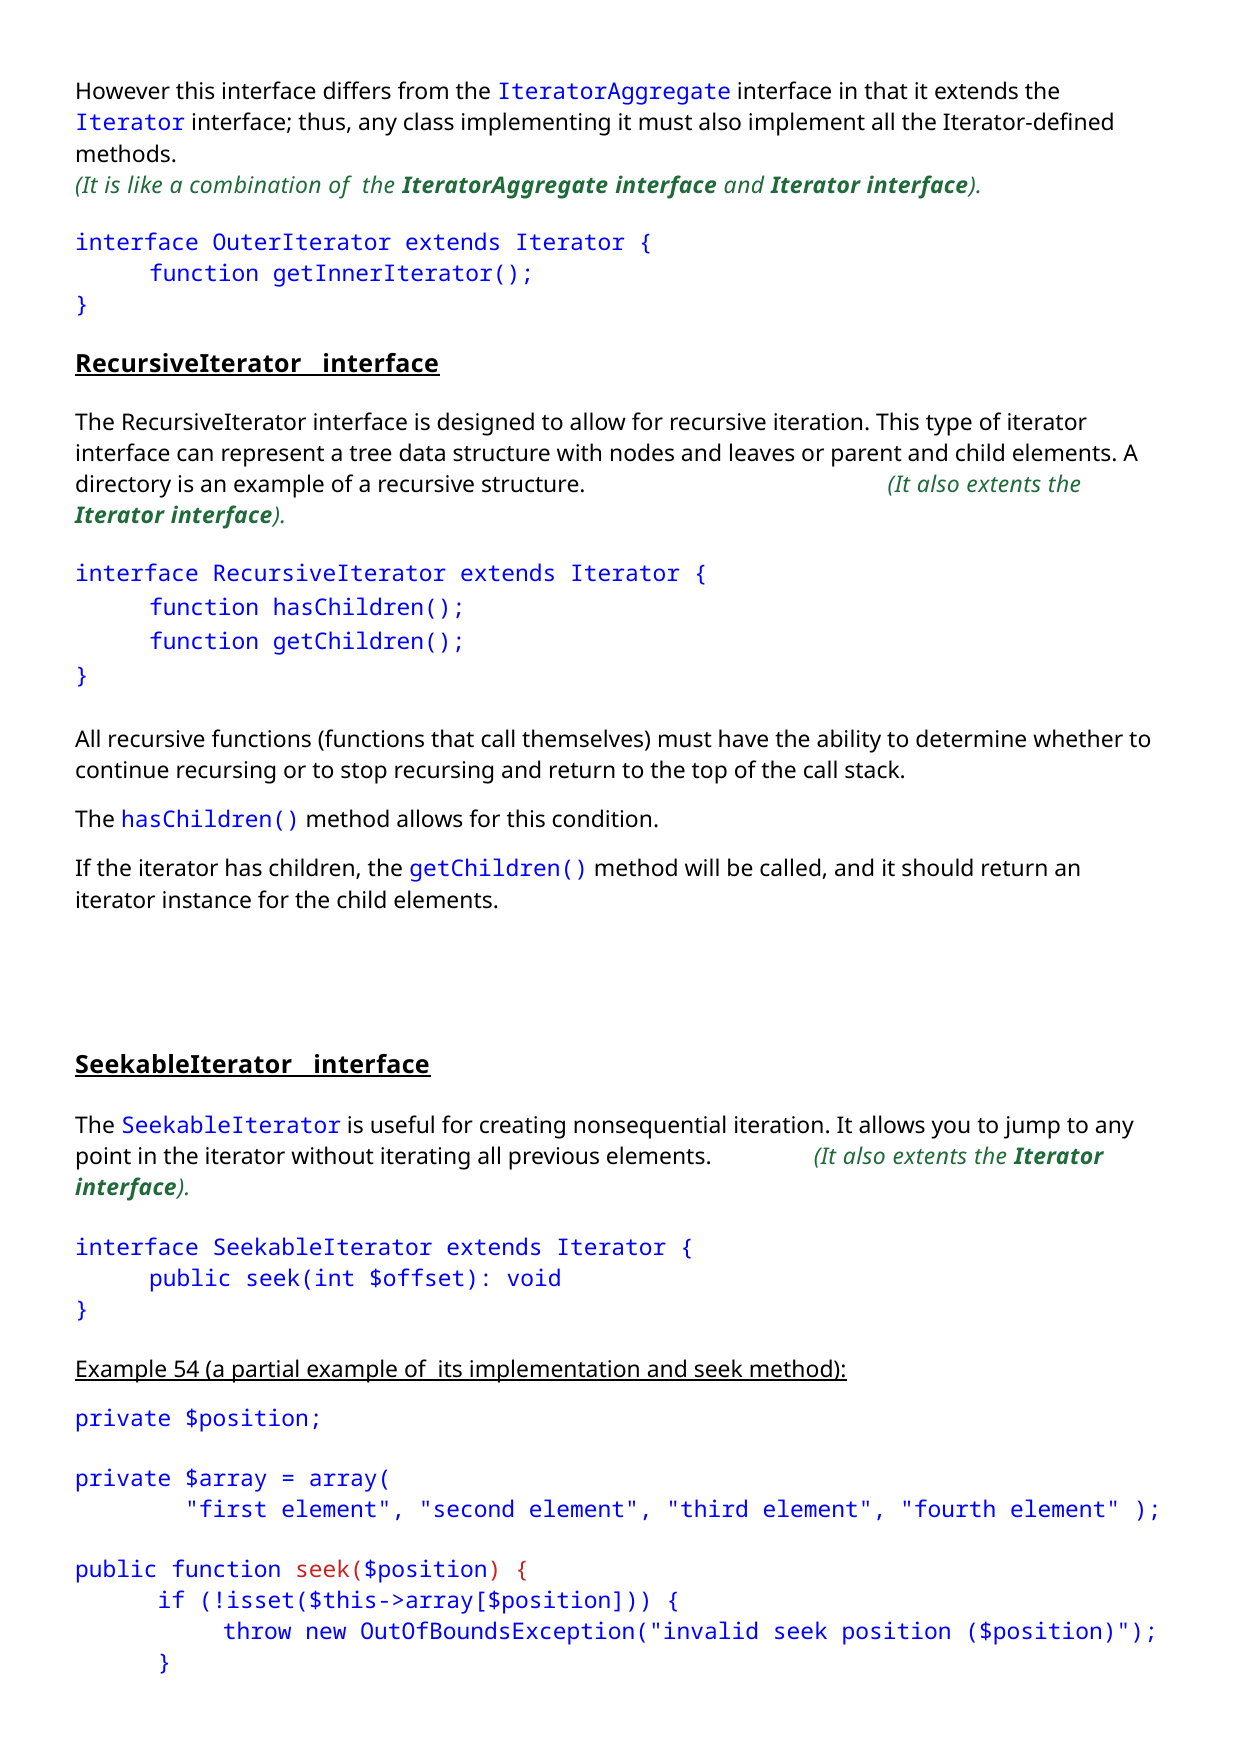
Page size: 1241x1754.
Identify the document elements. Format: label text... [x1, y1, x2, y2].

text The RecursiveIterator interface is designed to allow for recursive iteration. This type of iterator interface can represent a tree data structure with nodes and leaves or parent and child elements. A directory is an example of a recursive structure. (It also extents the Iterator interface). [75, 406, 1166, 531]
text } [75, 659, 1166, 691]
text private $array = array( [75, 1462, 1166, 1493]
text The hasChildren() method allows for this condition. [75, 803, 1166, 834]
text public seek(int $offset): void [75, 1262, 1166, 1293]
text } [75, 288, 1166, 320]
text interface OuterIterator extends Iterator { [75, 226, 1166, 257]
text "first element", "second element", "third element", "fourth element" ); [75, 1493, 1166, 1524]
text (It is like a combination of the IteratorAggregate interface and Iterator interface). [75, 169, 1166, 200]
text throw new OutOfBoundsException("invalid seek position ($position)"); [75, 1615, 1166, 1646]
text The SeekableIterator is useful for creating nonsequential iteration. It allows you to jump to any point in the iterator without iterating all previous elements. (It also extents the Iterator interface). [75, 1109, 1166, 1202]
text Example 54 (a partial example of its implementation and seek method): [75, 1353, 1166, 1384]
text All recursive functions (functions that call themselves) must have the ability to determine whether to continue recursing or to stop recursing and return to the top of the call stack. [75, 723, 1166, 785]
text private $position; [75, 1402, 1166, 1433]
text function getInnerIterator(); [75, 257, 1166, 288]
text } [75, 1646, 1166, 1677]
text RecursiveIterator interface [75, 346, 1166, 380]
text } [75, 1293, 1166, 1324]
text interface SeekableIterator extends Iterator { [75, 1231, 1166, 1262]
text function hasChildren(); [75, 591, 1166, 622]
text If the iterator has children, the getChildren() method will be called, and it should return an iterator instance for the child elements. [75, 852, 1166, 915]
text if (!isset($this->array[$position])) { [75, 1584, 1166, 1615]
text public function seek($position) { [75, 1552, 1166, 1584]
subtitle SeekableIterator interface [75, 1046, 1166, 1080]
text function getChildren(); [75, 625, 1166, 656]
text interface RecursiveIterator extends Iterator { [75, 557, 1166, 588]
text However this interface differs from the IteratorAggregate interface in that it extends the Iterator interface; thus, any class implementing it must also implement all the Iterator-defined methods. [75, 75, 1166, 169]
